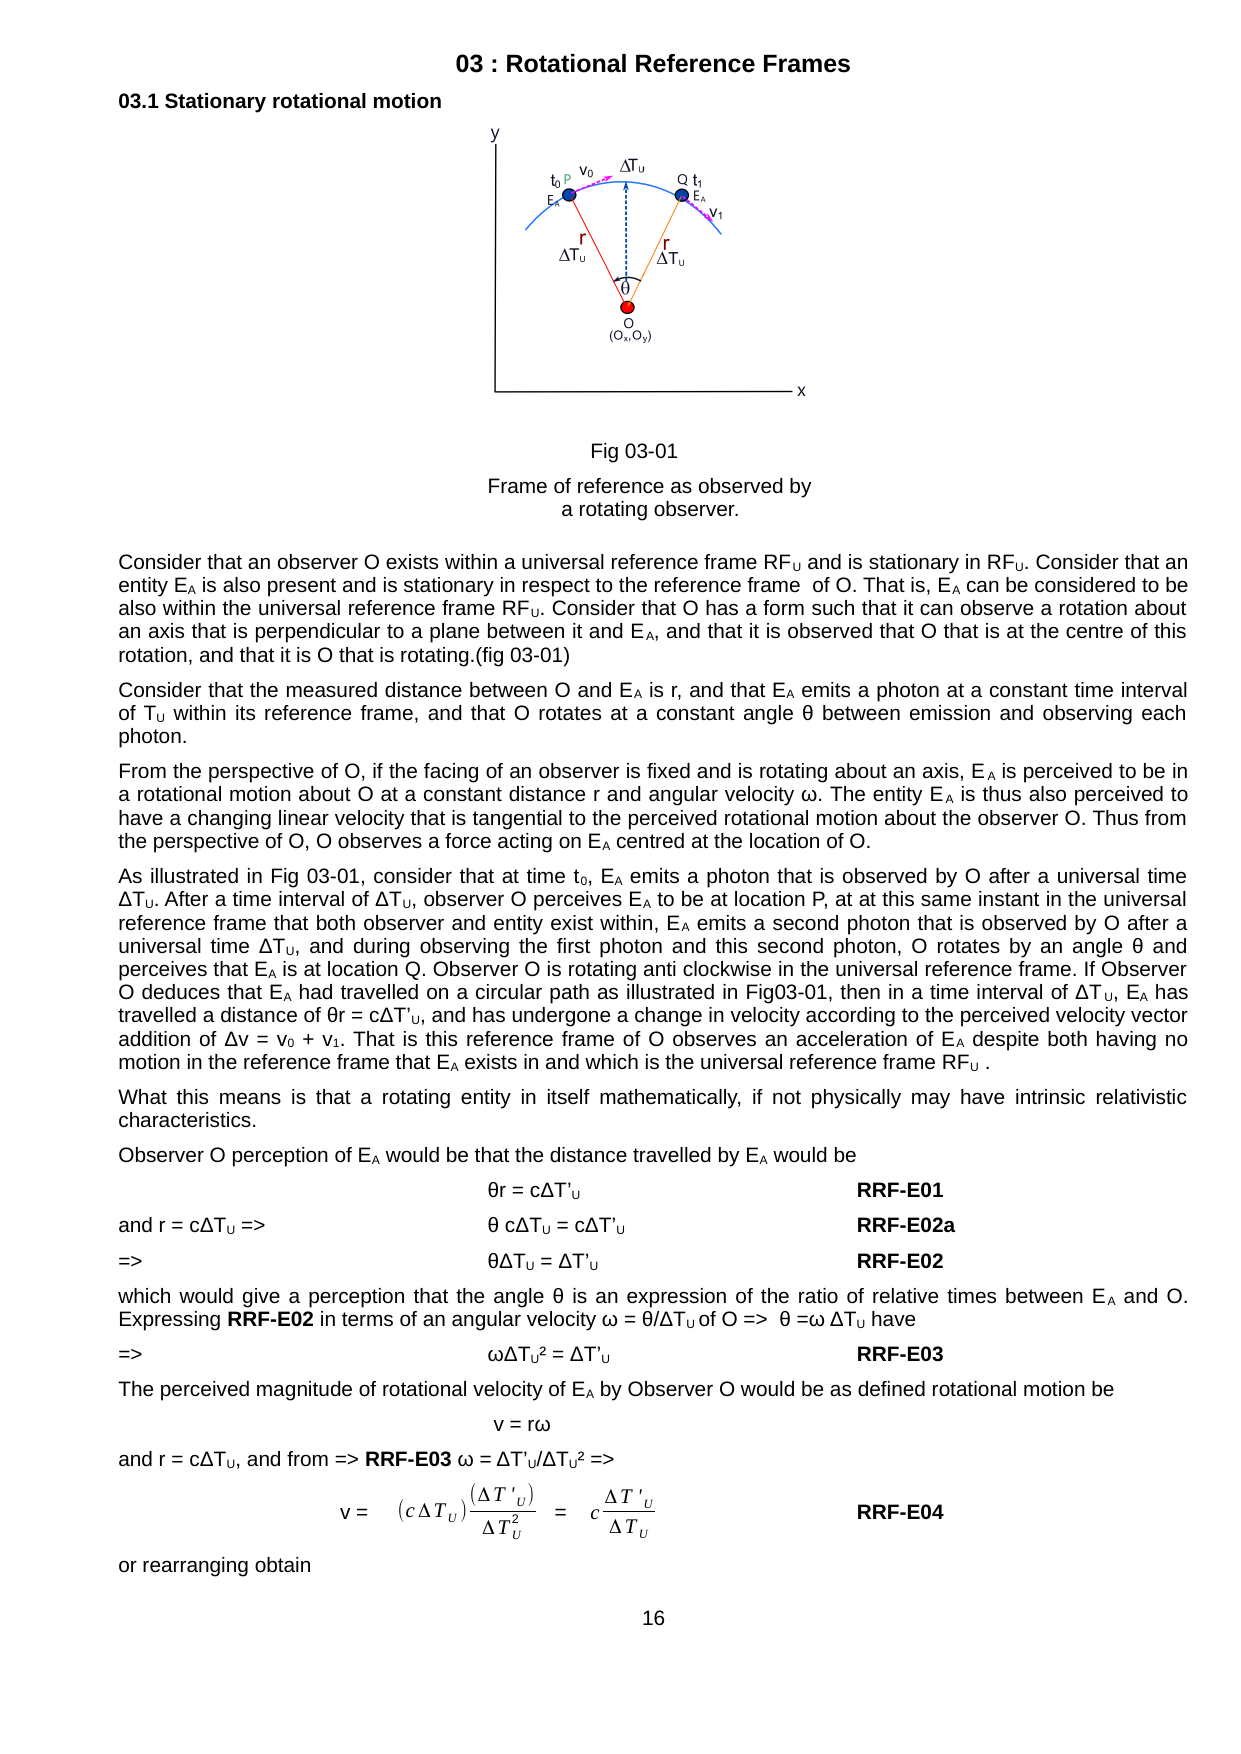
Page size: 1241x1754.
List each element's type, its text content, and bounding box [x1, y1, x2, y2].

text which would give a perception that the angle θ is an expression of the ratio of relative times between EA and O. Expressing RRF-E02 in terms of an angular velocity ω = θ/ΔTU of O => θ =ω ΔTU have [118, 1284, 1188, 1331]
text θr = cΔT’U RRF-E01 [118, 1179, 1188, 1202]
text and r = cΔTU, and from => RRF-E03 ω = ΔT’U/ΔTU² => [118, 1448, 1188, 1471]
text => ωΔTU² = ΔT’U RRF-E03 [118, 1343, 1188, 1366]
text 03 : Rotational Reference Frames [118, 50, 1188, 78]
text What this means is that a rotating entity in itself mathematically, if not physically may have intrinsic relativistic characteristics. [118, 1086, 1188, 1132]
text Consider that an observer O exists within a universal reference frame RFU and is stationary in RFU. Consider that an entity EA is also present and is stationary in respect to the reference frame of O. That is, EA can be considered to be also within the universal reference frame RFU. Consider that O has a form such that it can observe a rotation about an axis that is perpendicular to a plane between it and EA, and that it is observed that O that is at the centre of this rotation, and that it is O that is rotating.(fig 03-01) [118, 550, 1188, 666]
text The perceived magnitude of rotational velocity of EA by Observer O would be as defined rotational motion be [118, 1378, 1188, 1401]
text a rotating observer. [118, 498, 1188, 521]
text Frame of reference as observed by [118, 474, 1188, 498]
text Observer O perception of EA would be that the distance travelled by EA would be [118, 1144, 1188, 1167]
text As illustrated in Fig 03-01, consider that at time t0, EA emits a photon that is observed by O after a universal time ΔTU. After a time interval of ΔTU, observer O perceives EA to be at location P, at at this same instant in the universal reference frame that both observer and entity exist within, EA emits a second photon that is observed by O after a universal time ΔTU, and during observing the first photon and this second photon, O rotates by an angle θ and perceives that EA is at location Q. Observer O is rotating anti clockwise in the universal reference frame. If Observer O deduces that EA had travelled on a circular path as illustrated in Fig03-01, then in a time interval of ΔTU, EA has travelled a distance of θr = cΔT’U, and has undergone a change in velocity according to the perceived velocity vector addition of Δv = v0 + v1. That is this reference frame of O observes an acceleration of EA despite both having no motion in the reference frame that EA exists in and which is the universal reference frame RFU . [118, 864, 1188, 1074]
text and r = cΔTU => θ cΔTU = cΔT’U RRF-E02a [118, 1214, 1188, 1237]
text Consider that the measured distance between O and EA is r, and that EA emits a photon at a constant time interval of TU within its reference frame, and that O rotates at a constant angle θ between emission and observing each photon. [118, 678, 1188, 748]
text Fig 03-01 [118, 124, 1188, 463]
picture [471, 118, 815, 428]
text or rearranging obtain [118, 1554, 1188, 1577]
text v = = RRF-E04 [118, 1483, 1188, 1542]
text 03.1 Stationary rotational motion [118, 89, 1188, 113]
text v = rω [118, 1413, 1188, 1436]
text From the perspective of O, if the facing of an observer is fixed and is rotating about an axis, EA is perceived to be in a rotational motion about O at a constant distance r and angular velocity ω. The entity EA is thus also perceived to have a changing linear velocity that is tangential to the perceived rotational motion about the observer O. Thus from the perspective of O, O observes a force acting on EA centred at the location of O. [118, 760, 1188, 853]
text => θΔTU = ΔT’U RRF-E02 [118, 1249, 1188, 1272]
